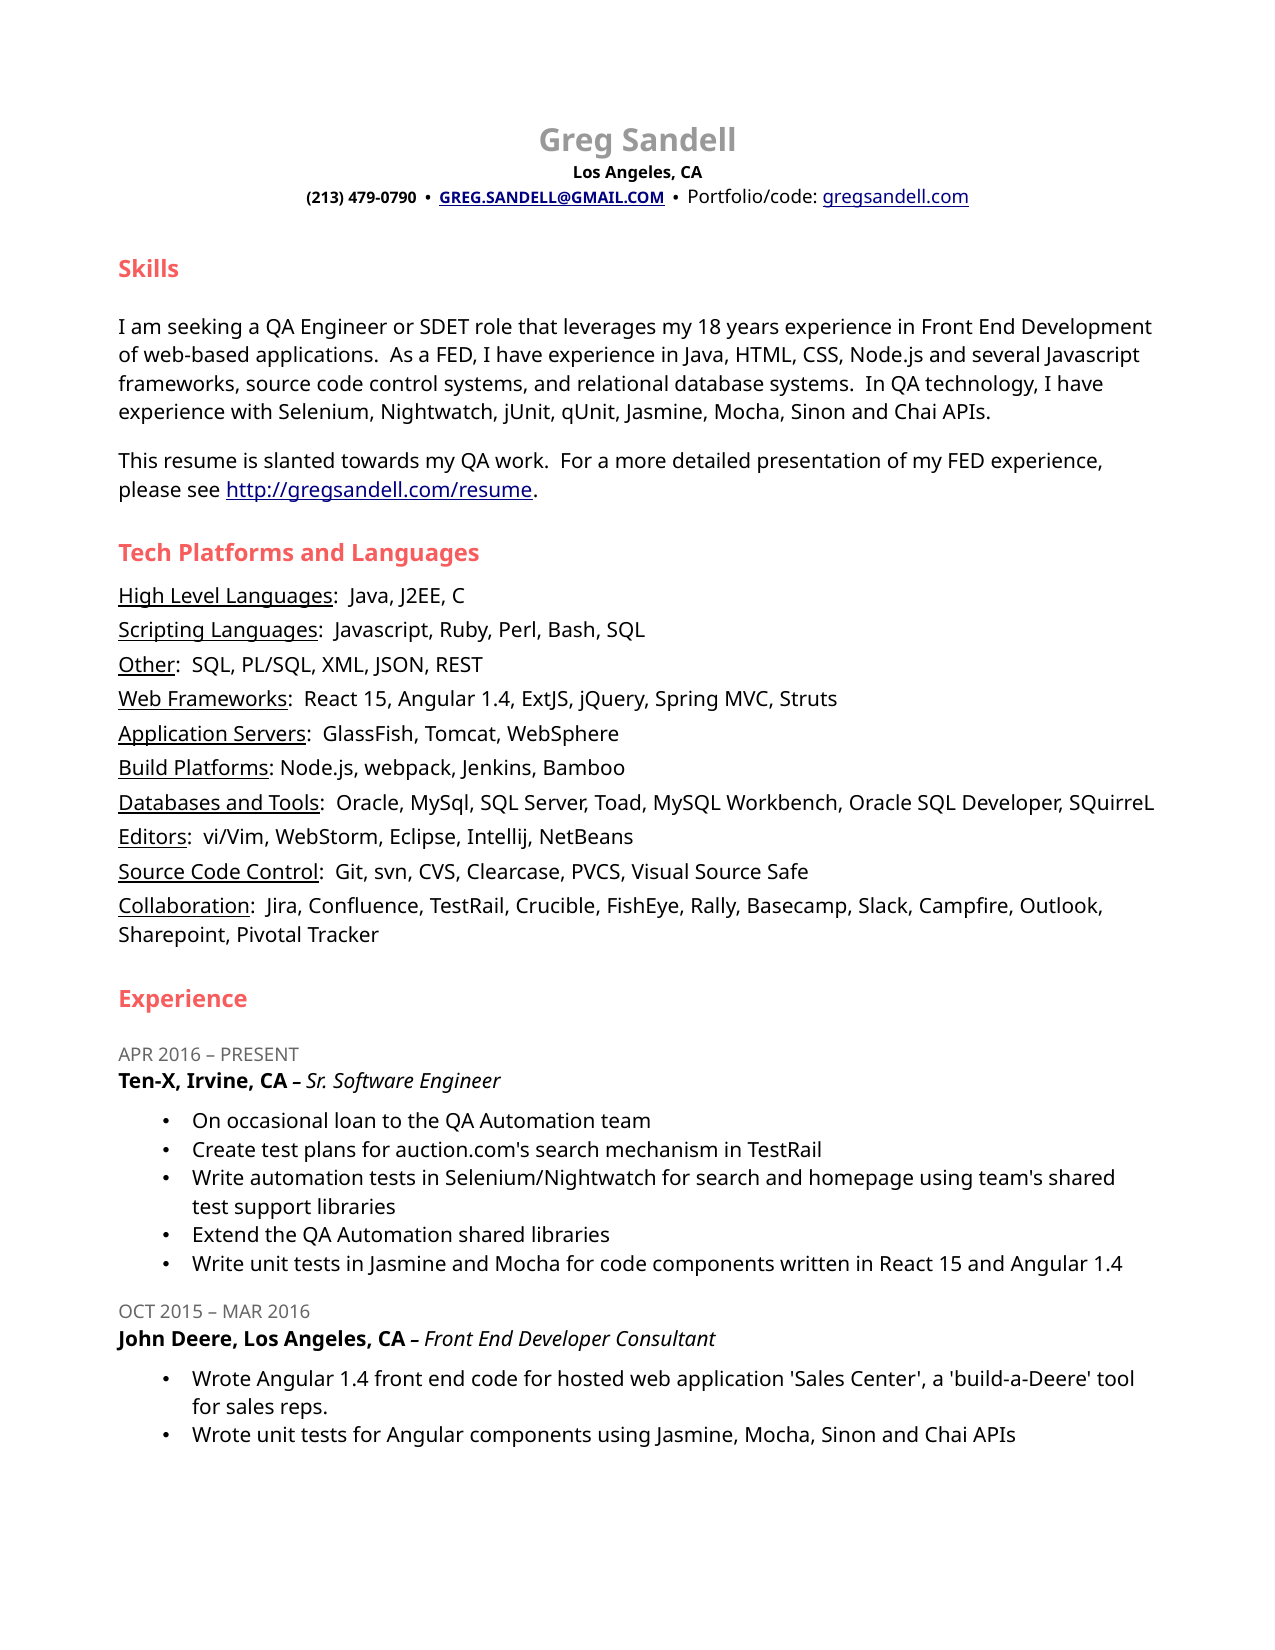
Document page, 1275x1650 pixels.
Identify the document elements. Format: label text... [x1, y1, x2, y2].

text Editors: vi/Vim, WebStorm, Eclipse, Intellij, NetBeans [118, 822, 1157, 851]
list Wrote Angular 1.4 front end code for hosted web application 'Sales Center', a 'build-a-Deere' tool for sales reps. [162, 1364, 1157, 1421]
subtitle APR 2016 – PRESENT [118, 1041, 1157, 1067]
text Scripting Languages: Javascript, Ruby, Perl, Bash, SQL [118, 616, 1157, 644]
subtitle Ten-X, Irvine, CA – Sr. Software Engineer [118, 1067, 1157, 1095]
subtitle Experience [118, 982, 1157, 1014]
text (213) 479-0790 • GREG.SANDELL@GMAIL.COM • Portfolio/code: gregsandell.com [118, 184, 1157, 209]
subtitle Skills [118, 252, 1157, 284]
list Write automation tests in Selenium/Nightwatch for search and homepage using team's shared test support libraries [162, 1163, 1157, 1220]
subtitle OCT 2015 – MAR 2016 [118, 1298, 1157, 1324]
text Build Platforms: Node.js, webpack, Jenkins, Bamboo [118, 753, 1157, 782]
list Wrote unit tests for Angular components using Jasmine, Mocha, Sinon and Chai APIs [162, 1421, 1157, 1449]
list Create test plans for auction.com's search mechanism in TestRail [162, 1135, 1157, 1163]
text Greg Sandell [118, 118, 1157, 161]
text This resume is slanted towards my QA work. For a more detailed presentation of my FED experience, please see http://gregsandell.com/resume. [118, 446, 1157, 503]
text Other: SQL, PL/SQL, XML, JSON, REST [118, 650, 1157, 678]
text I am seeking a QA Engineer or SDET role that leverages my 18 years experience in Front End Development of web-based applications. As a FED, I have experience in Java, HTML, CSS, Node.js and several Javascript frameworks, source code control systems, and relational database systems. In QA technology, I have experience with Selenium, Nightwatch, jUnit, qUnit, Jasmine, Mocha, Sinon and Chai APIs. [118, 312, 1157, 426]
text Web Frameworks: React 15, Angular 1.4, ExtJS, jQuery, Spring MVC, Struts [118, 684, 1157, 713]
list On occasional loan to the QA Automation team [162, 1107, 1157, 1135]
text High Level Languages: Java, J2EE, C [118, 581, 1157, 609]
subtitle Tech Platforms and Languages [118, 537, 1157, 569]
list Extend the QA Automation shared libraries [162, 1220, 1157, 1249]
subtitle John Deere, Los Angeles, CA – Front End Developer Consultant [118, 1324, 1157, 1352]
list Write unit tests in Jasmine and Mocha for code components written in React 15 and Angular 1.4 [162, 1249, 1157, 1277]
text Databases and Tools: Oracle, MySql, SQL Server, Toad, MySQL Workbench, Oracle SQL Developer, SQuirreL [118, 788, 1157, 816]
text Los Angeles, CA [118, 161, 1157, 184]
text Application Servers: GlassFish, Tomcat, WebSphere [118, 719, 1157, 747]
text Collaboration: Jira, Confluence, TestRail, Crucible, FishEye, Rally, Basecamp, Slack, Campfire, Outlook, Sharepoint, Pivotal Tracker [118, 891, 1157, 948]
text Source Code Control: Git, svn, CVS, Clearcase, PVCS, Visual Source Safe [118, 857, 1157, 885]
